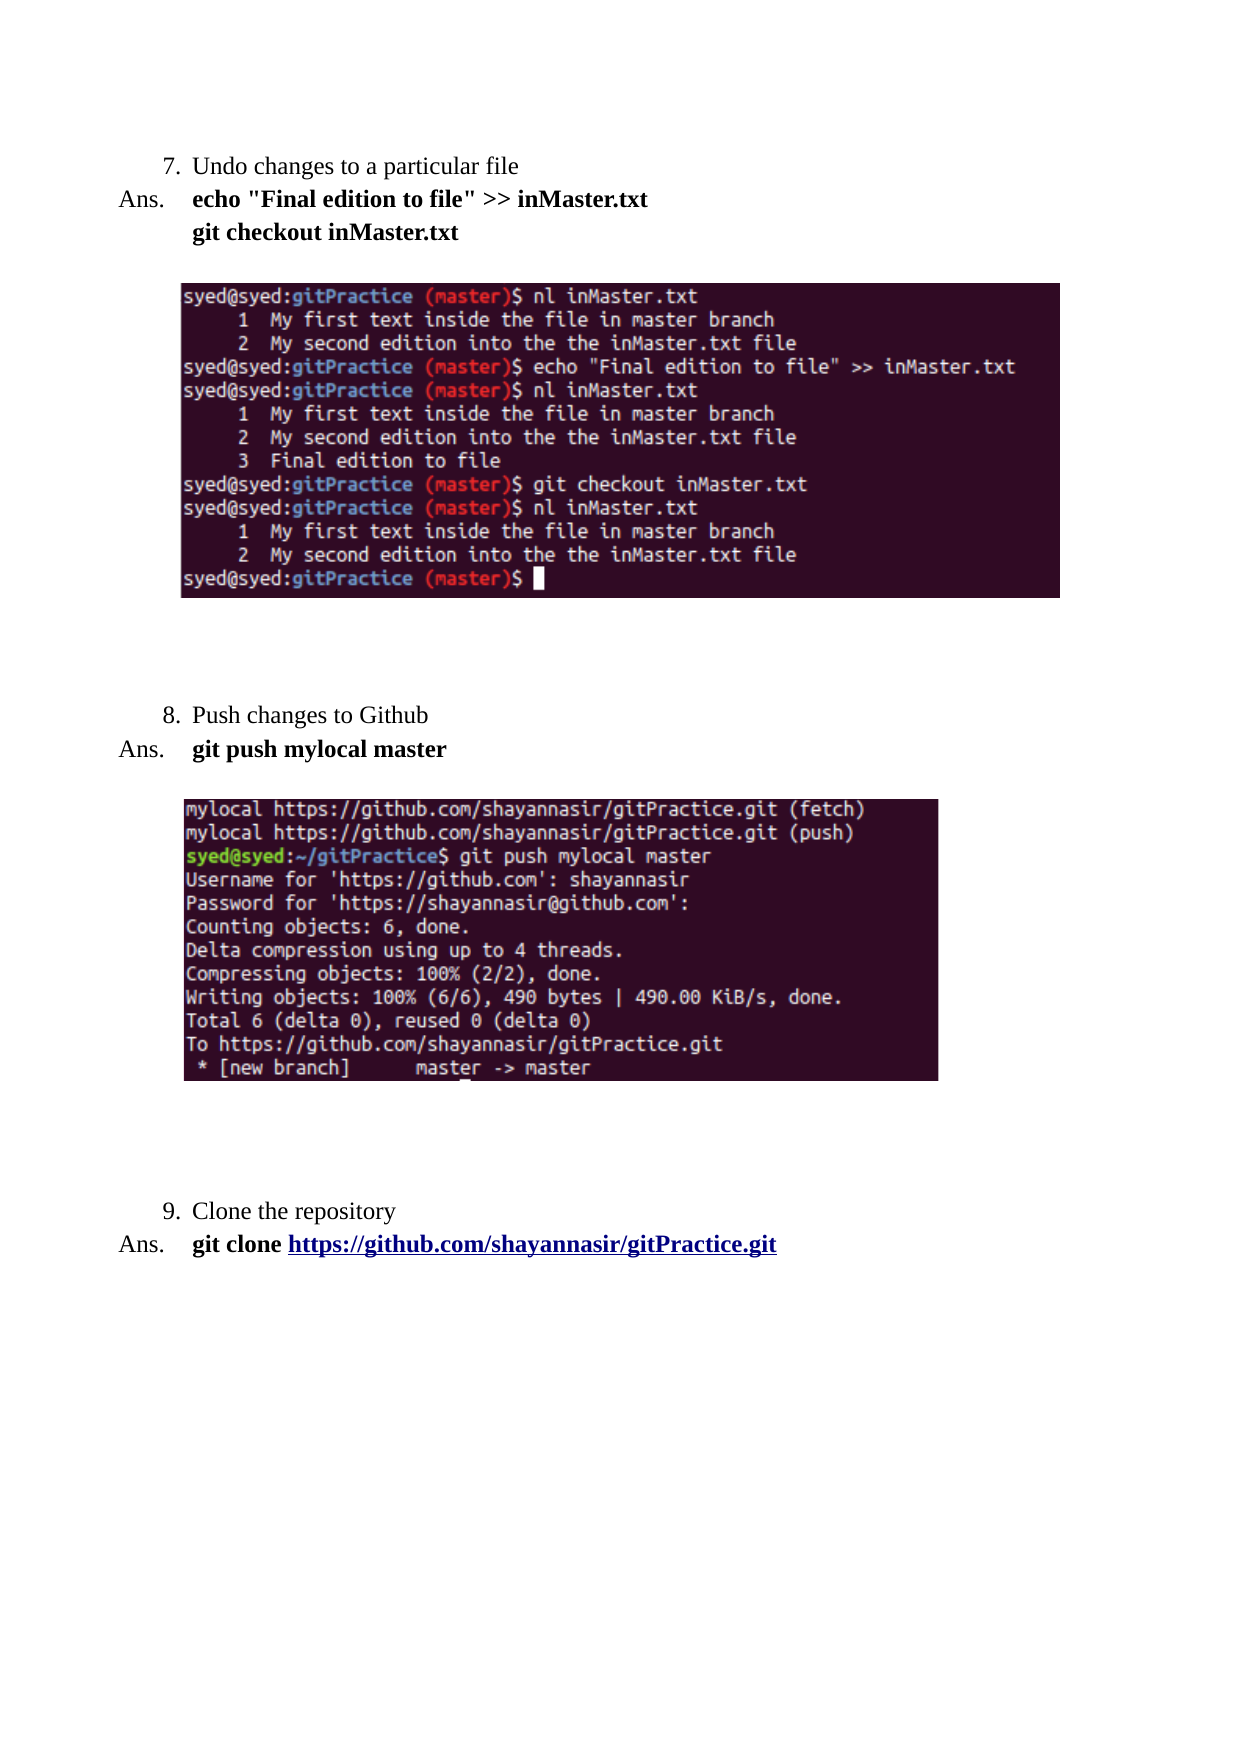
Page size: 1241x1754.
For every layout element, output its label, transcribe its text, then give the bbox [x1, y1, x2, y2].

list Undo changes to a particular file [162, 151, 1122, 180]
text Ans. echo "Final edition to file" >> inMaster.txt [118, 184, 1122, 213]
text Ans. git clone https://github.com/shayannasir/gitPractice.git [118, 1229, 1122, 1258]
picture [183, 799, 939, 1081]
text Ans. git push mylocal master [118, 734, 1122, 762]
list Push changes to Github [162, 701, 1122, 729]
text git checkout inMaster.txt [118, 217, 1122, 246]
picture [180, 283, 1060, 598]
list Clone the repository [162, 1196, 1122, 1225]
